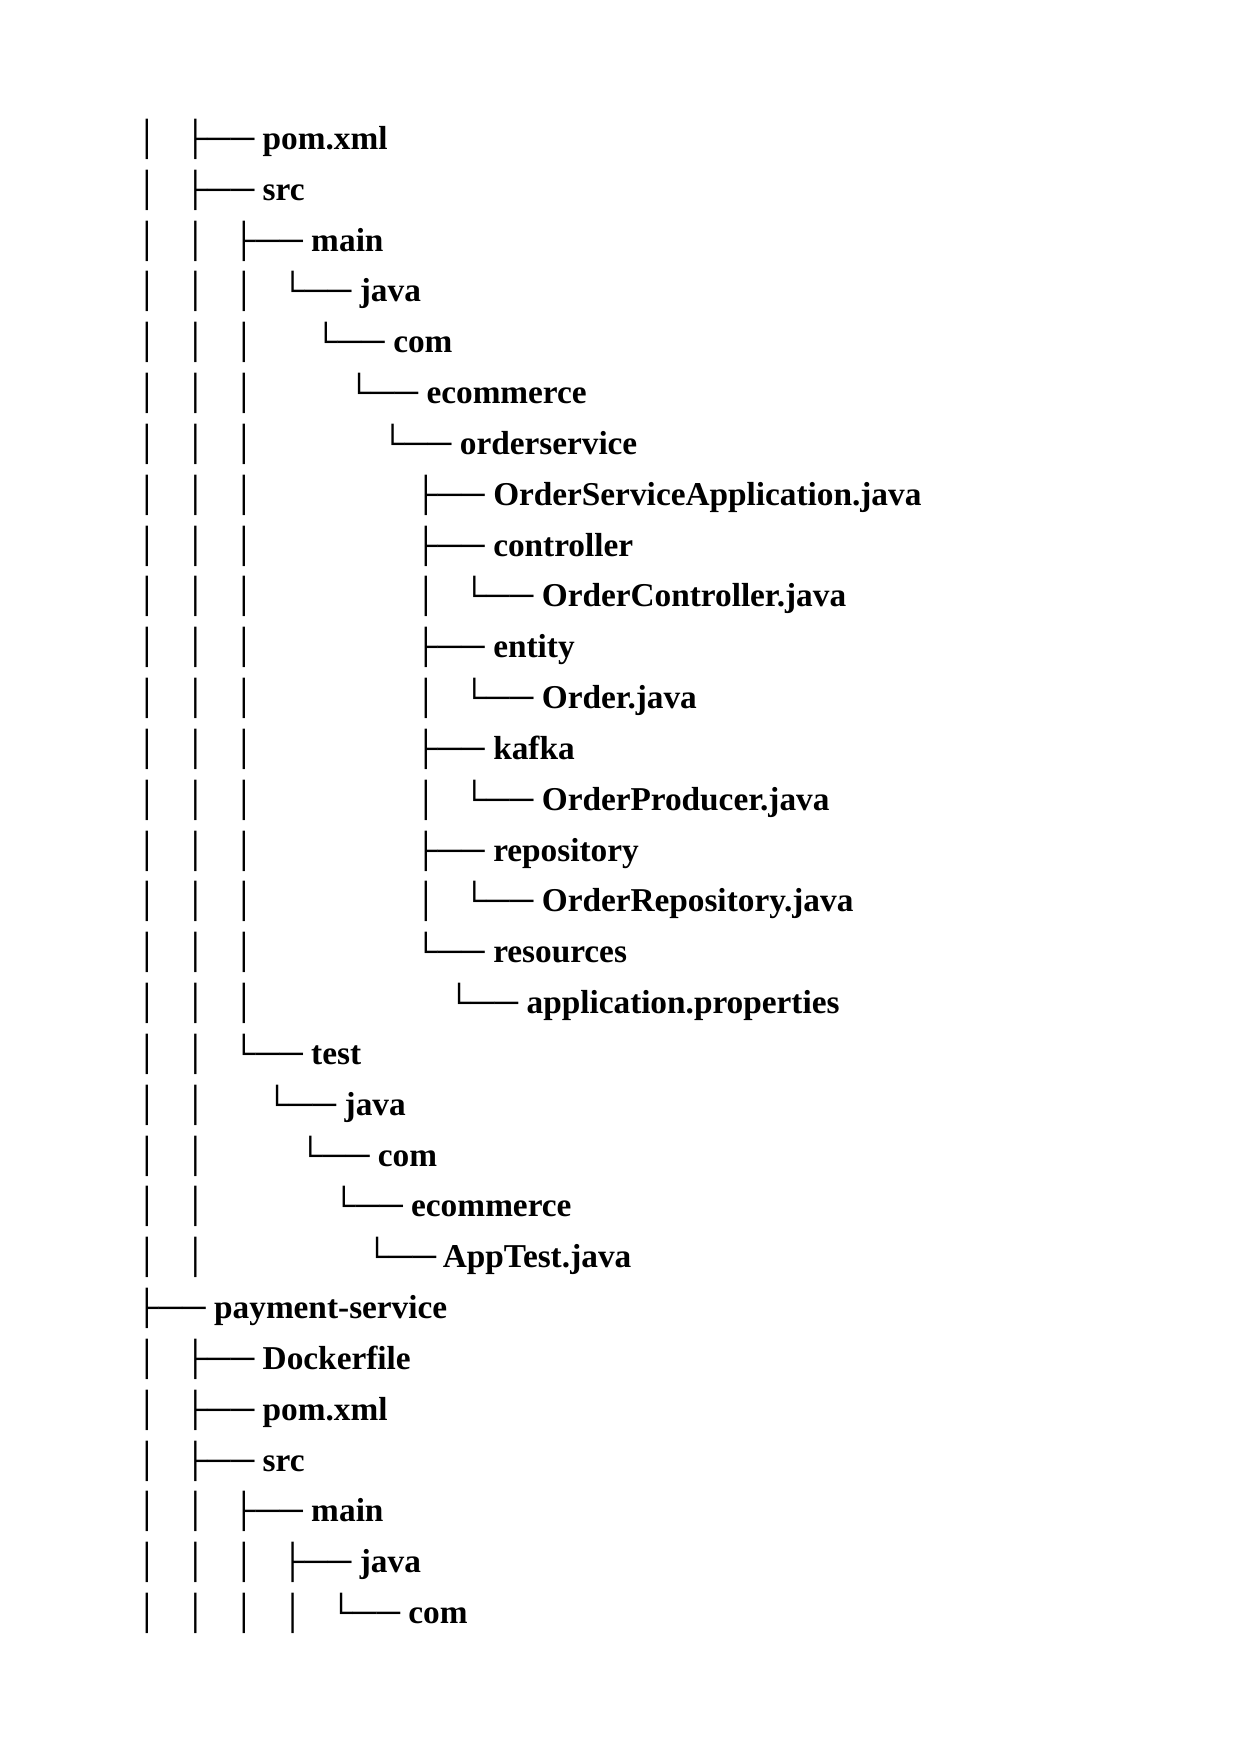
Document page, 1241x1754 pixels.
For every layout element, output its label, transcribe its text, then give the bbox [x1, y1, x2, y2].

text │ │ │ ├── OrderServiceApplication.java [118, 474, 1122, 512]
text │ │ │ ├── java [118, 1541, 1122, 1580]
text │ │ │ └── ecommerce [118, 372, 1122, 411]
text │ │ │ │ └── OrderController.java [427, 576, 1122, 614]
text │ │ │ └── resources [118, 931, 1122, 970]
text │ │ │ └── java [118, 271, 146, 309]
text │ │ │ ├── repository [118, 830, 1122, 868]
text │ │ │ │ └── OrderController.java [148, 576, 194, 614]
text │ │ │ │ └── OrderController.java [196, 576, 243, 614]
text │ │ │ │ └── OrderRepository.java [245, 881, 425, 919]
text │ │ │ │ └── OrderRepository.java [148, 881, 194, 919]
text │ │ └── java [118, 1084, 1122, 1122]
text │ │ │ └── com [118, 321, 1122, 360]
text │ │ │ │ └── Order.java [118, 677, 1122, 716]
text │ │ ├── main [118, 220, 1122, 258]
text │ │ │ ├── controller [118, 525, 1122, 563]
text │ │ │ └── orderservice [118, 423, 1122, 461]
text │ ├── src [118, 169, 1122, 207]
text │ │ └── ecommerce [148, 1186, 194, 1224]
text │ │ │ │ └── OrderProducer.java [118, 779, 1122, 817]
text │ │ ├── main [148, 1491, 194, 1529]
text │ │ │ └── java [196, 271, 243, 309]
text │ │ │ │ └── OrderRepository.java [427, 881, 1122, 919]
text │ │ │ └── application.properties [118, 982, 1122, 1021]
text │ │ │ │ └── OrderRepository.java [196, 881, 243, 919]
text │ ├── pom.xml [118, 1389, 1122, 1427]
text │ │ │ │ └── OrderRepository.java [118, 881, 146, 919]
text │ │ └── ecommerce [196, 1186, 1122, 1224]
text │ ├── Dockerfile [118, 1338, 1122, 1376]
text │ ├── pom.xml [118, 118, 1122, 156]
text │ │ └── AppTest.java [118, 1236, 1122, 1275]
text ├── payment-service [118, 1287, 1122, 1326]
text │ │ └── com [118, 1135, 1122, 1173]
text │ │ │ │ └── OrderController.java [245, 576, 425, 614]
text │ ├── src [118, 1440, 1122, 1478]
text │ │ ├── main [118, 1491, 146, 1529]
text │ │ │ ├── kafka [118, 728, 1122, 766]
text │ │ └── ecommerce [118, 1186, 146, 1224]
text │ │ │ │ └── com [118, 1592, 1122, 1631]
text │ │ └── test [118, 1033, 1122, 1071]
text │ │ │ └── java [245, 271, 1122, 309]
text │ │ │ ├── entity [118, 626, 1122, 665]
text │ │ ├── main [245, 1491, 1122, 1529]
text │ │ ├── main [196, 1491, 243, 1529]
text │ │ │ │ └── OrderController.java [118, 576, 146, 614]
text │ │ │ └── java [148, 271, 194, 309]
